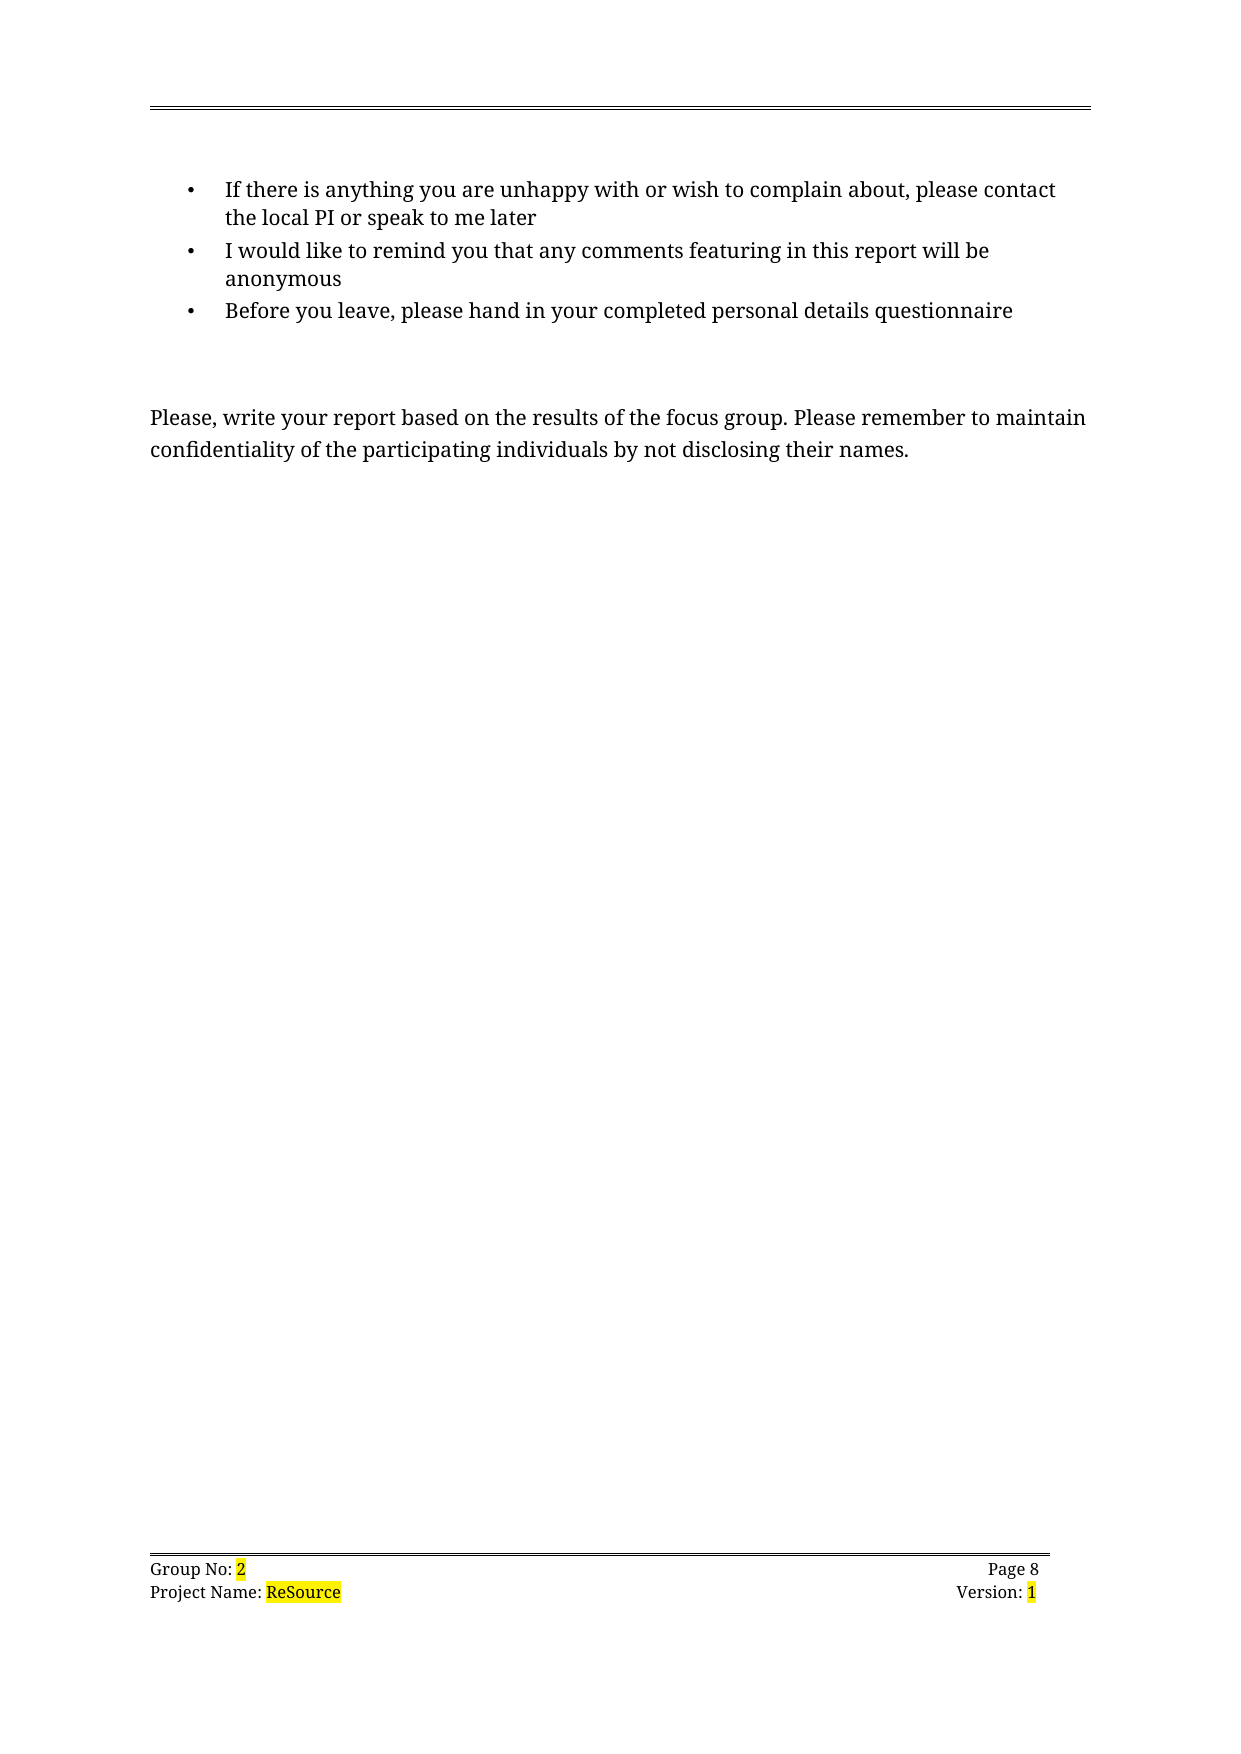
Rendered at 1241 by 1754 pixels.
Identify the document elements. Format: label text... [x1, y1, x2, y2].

list I would like to remind you that any comments featuring in this report will be anonymous [187, 236, 1091, 292]
list If there is anything you are unhappy with or wish to complain about, please contact the local PI or speak to me later [187, 175, 1091, 232]
list Before you leave, please hand in your completed personal details questionnaire [187, 296, 1091, 325]
text Please, write your report based on the results of the focus group. Please remember to maintain confidentiality of the participating individuals by not disclosing their names. [150, 403, 1091, 463]
